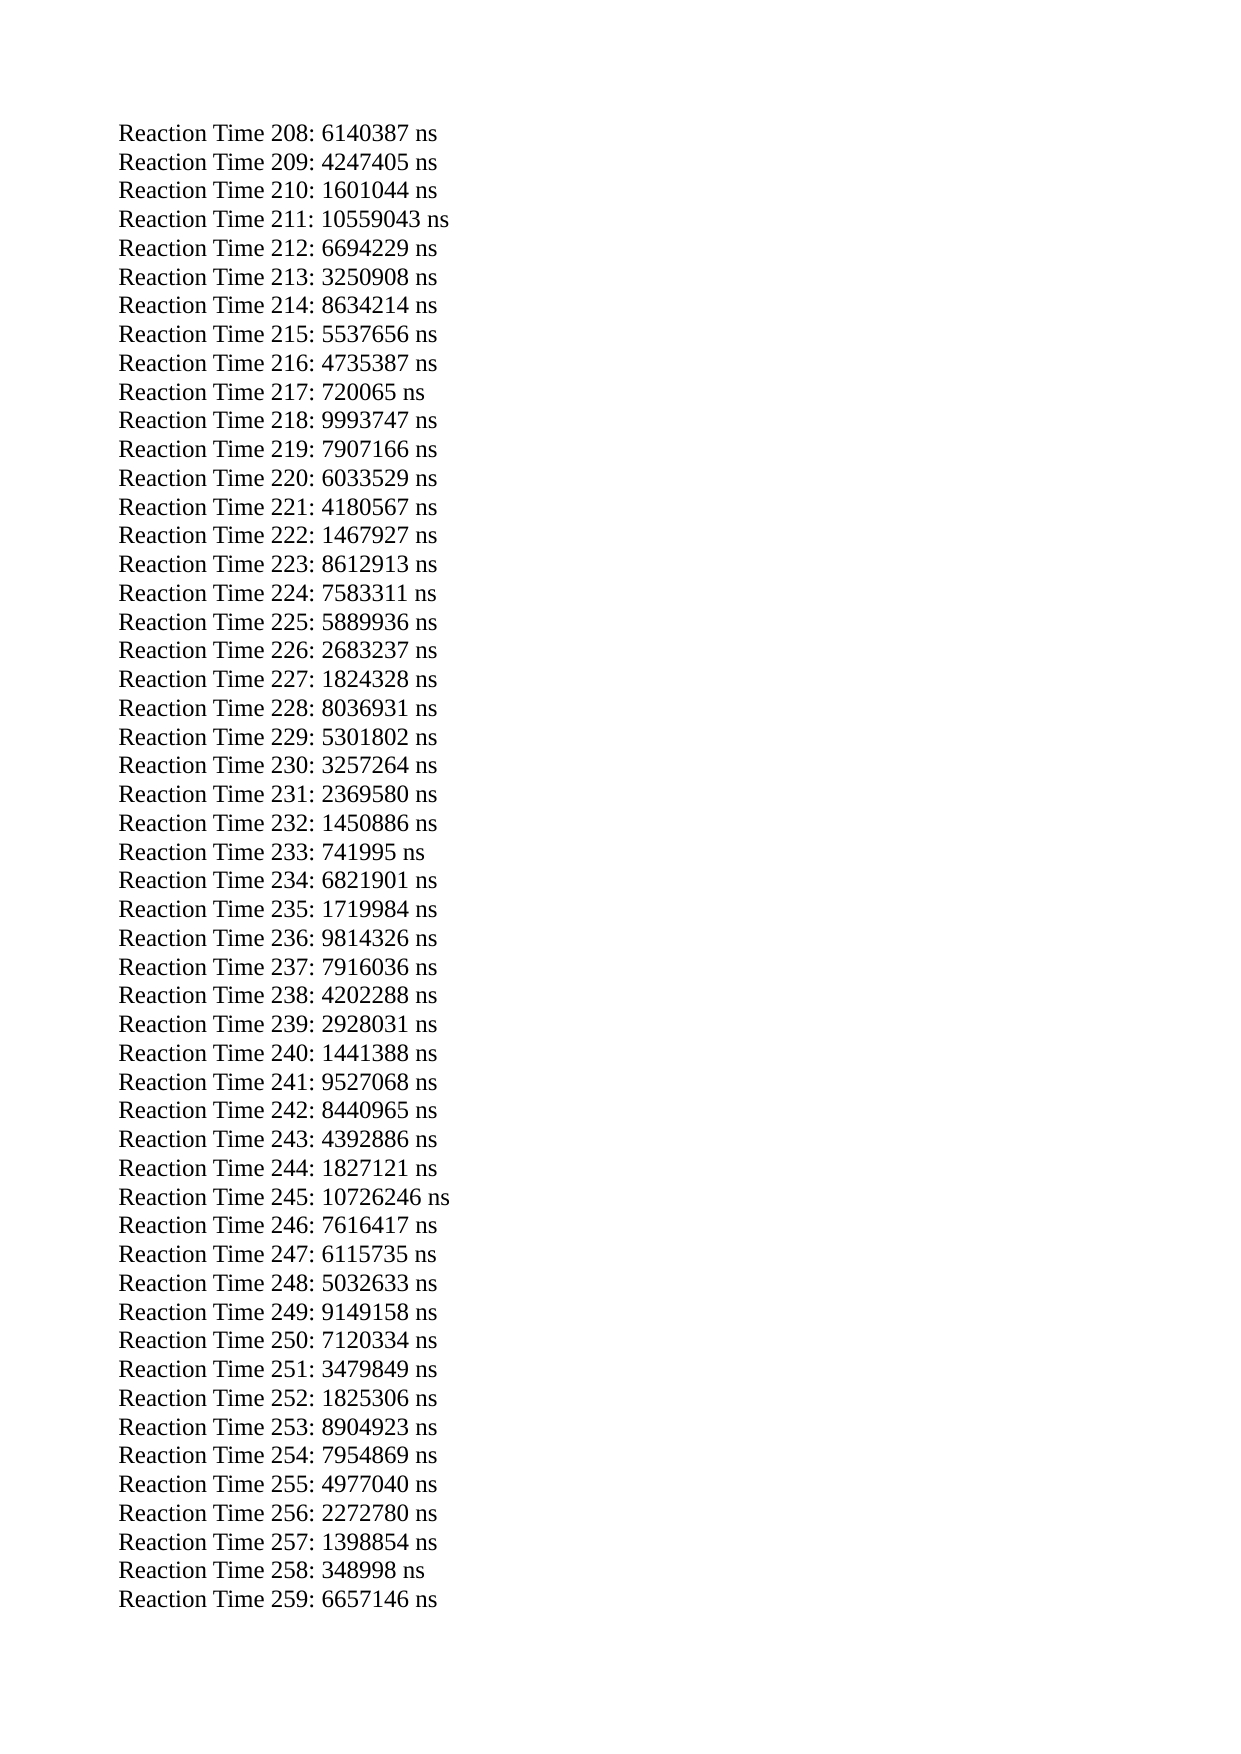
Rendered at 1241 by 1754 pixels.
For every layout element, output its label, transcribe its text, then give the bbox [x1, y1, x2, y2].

text Reaction Time 251: 3479849 ns [118, 1354, 1122, 1383]
text Reaction Time 253: 8904923 ns [118, 1412, 1122, 1441]
text Reaction Time 216: 4735387 ns [118, 348, 1122, 377]
text Reaction Time 228: 8036931 ns [118, 693, 1122, 722]
text Reaction Time 242: 8440965 ns [118, 1096, 1122, 1124]
text Reaction Time 226: 2683237 ns [118, 636, 1122, 664]
text Reaction Time 245: 10726246 ns [118, 1182, 1122, 1211]
text Reaction Time 227: 1824328 ns [118, 664, 1122, 693]
text Reaction Time 248: 5032633 ns [118, 1268, 1122, 1297]
text Reaction Time 234: 6821901 ns [118, 866, 1122, 894]
text Reaction Time 209: 4247405 ns [118, 147, 1122, 176]
text Reaction Time 221: 4180567 ns [118, 492, 1122, 521]
text Reaction Time 249: 9149158 ns [118, 1297, 1122, 1326]
text Reaction Time 240: 1441388 ns [118, 1038, 1122, 1067]
text Reaction Time 250: 7120334 ns [118, 1326, 1122, 1354]
text Reaction Time 241: 9527068 ns [118, 1067, 1122, 1096]
text Reaction Time 225: 5889936 ns [118, 607, 1122, 636]
text Reaction Time 255: 4977040 ns [118, 1469, 1122, 1498]
text Reaction Time 252: 1825306 ns [118, 1383, 1122, 1412]
text Reaction Time 217: 720065 ns [118, 377, 1122, 406]
text Reaction Time 229: 5301802 ns [118, 722, 1122, 751]
text Reaction Time 257: 1398854 ns [118, 1527, 1122, 1556]
text Reaction Time 246: 7616417 ns [118, 1211, 1122, 1239]
text Reaction Time 235: 1719984 ns [118, 894, 1122, 923]
text Reaction Time 247: 6115735 ns [118, 1239, 1122, 1268]
text Reaction Time 218: 9993747 ns [118, 406, 1122, 434]
text Reaction Time 219: 7907166 ns [118, 434, 1122, 463]
text Reaction Time 244: 1827121 ns [118, 1153, 1122, 1182]
text Reaction Time 258: 348998 ns [118, 1556, 1122, 1584]
text Reaction Time 224: 7583311 ns [118, 578, 1122, 607]
text Reaction Time 208: 6140387 ns [118, 118, 1122, 147]
text Reaction Time 236: 9814326 ns [118, 923, 1122, 952]
text Reaction Time 243: 4392886 ns [118, 1124, 1122, 1153]
text Reaction Time 215: 5537656 ns [118, 319, 1122, 348]
text Reaction Time 232: 1450886 ns [118, 808, 1122, 837]
text Reaction Time 259: 6657146 ns [118, 1584, 1122, 1613]
text Reaction Time 231: 2369580 ns [118, 779, 1122, 808]
text Reaction Time 233: 741995 ns [118, 837, 1122, 866]
text Reaction Time 211: 10559043 ns [118, 204, 1122, 233]
text Reaction Time 223: 8612913 ns [118, 549, 1122, 578]
text Reaction Time 230: 3257264 ns [118, 751, 1122, 779]
text Reaction Time 238: 4202288 ns [118, 981, 1122, 1009]
text Reaction Time 210: 1601044 ns [118, 176, 1122, 204]
text Reaction Time 222: 1467927 ns [118, 521, 1122, 549]
text Reaction Time 212: 6694229 ns [118, 233, 1122, 262]
text Reaction Time 239: 2928031 ns [118, 1009, 1122, 1038]
text Reaction Time 214: 8634214 ns [118, 291, 1122, 319]
text Reaction Time 220: 6033529 ns [118, 463, 1122, 492]
text Reaction Time 254: 7954869 ns [118, 1441, 1122, 1469]
text Reaction Time 237: 7916036 ns [118, 952, 1122, 981]
text Reaction Time 256: 2272780 ns [118, 1498, 1122, 1527]
text Reaction Time 213: 3250908 ns [118, 262, 1122, 291]
